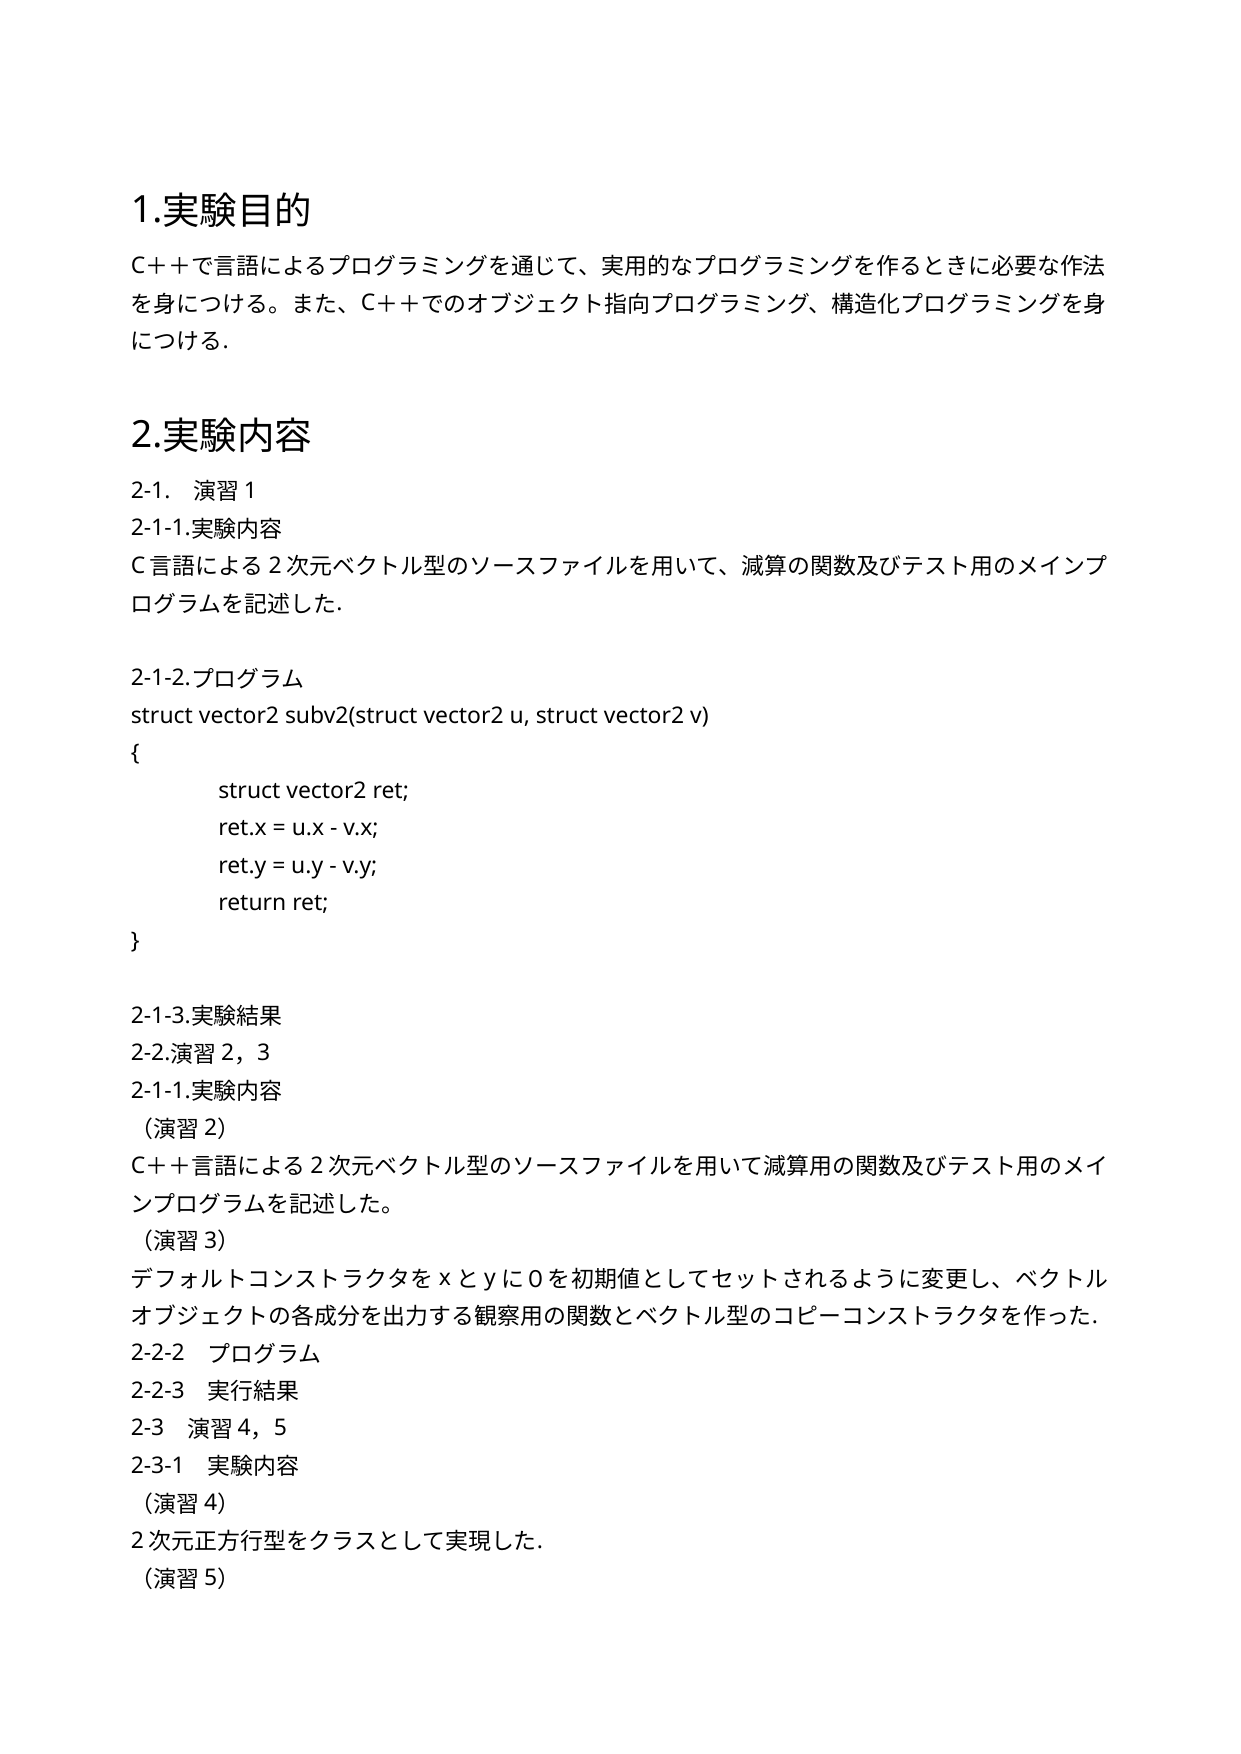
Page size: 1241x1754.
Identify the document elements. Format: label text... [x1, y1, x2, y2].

text （演習3） [131, 1214, 1110, 1252]
text 2-2.演習2，3 [131, 1027, 1110, 1064]
text 2次元正方行型をクラスとして実現した. [131, 1514, 1110, 1552]
text 1.実験目的 [131, 164, 1110, 239]
text { [131, 727, 1110, 764]
text デフォルトコンストラクタをxとyに０を初期値としてセットされるように変更し、ベクトルオブジェクトの各成分を出力する観察用の関数とベクトル型のコピーコンストラクタを作った. [131, 1252, 1110, 1327]
text 2-1-2.プログラム [131, 652, 1110, 689]
text 2-3 演習4，5 [131, 1402, 1110, 1439]
text struct vector2 ret; [131, 764, 1110, 802]
text return ret; [131, 877, 1110, 914]
text ret.y = u.y - v.y; [131, 839, 1110, 877]
text 2-1-1.実験内容 [131, 502, 1110, 539]
text } [131, 914, 1110, 952]
text C言語による2次元ベクトル型のソースファイルを用いて、減算の関数及びテスト用のメインプログラムを記述した. [131, 539, 1110, 614]
text （演習2） [131, 1102, 1110, 1139]
text 2-3-1 実験内容 [131, 1439, 1110, 1477]
text 2-2-3 実行結果 [131, 1364, 1110, 1402]
text （演習5） [131, 1552, 1110, 1589]
text 2.実験内容 [131, 389, 1110, 464]
text C＋＋言語による2次元ベクトル型のソースファイルを用いて減算用の関数及びテスト用のメインプログラムを記述した。 [131, 1139, 1110, 1214]
text （演習4） [131, 1477, 1110, 1514]
text ret.x = u.x - v.x; [131, 802, 1110, 839]
text 2-1. 演習1 [131, 464, 1110, 502]
text struct vector2 subv2(struct vector2 u, struct vector2 v) [131, 689, 1110, 727]
text C＋＋で言語によるプログラミングを通じて、実用的なプログラミングを作るときに必要な作法を身につける。また、C＋＋でのオブジェクト指向プログラミング、構造化プログラミングを身につける. [131, 239, 1110, 352]
text 2-1-1.実験内容 [131, 1064, 1110, 1102]
text 2-1-3.実験結果 [131, 989, 1110, 1027]
text 2-2-2 プログラム [131, 1327, 1110, 1364]
